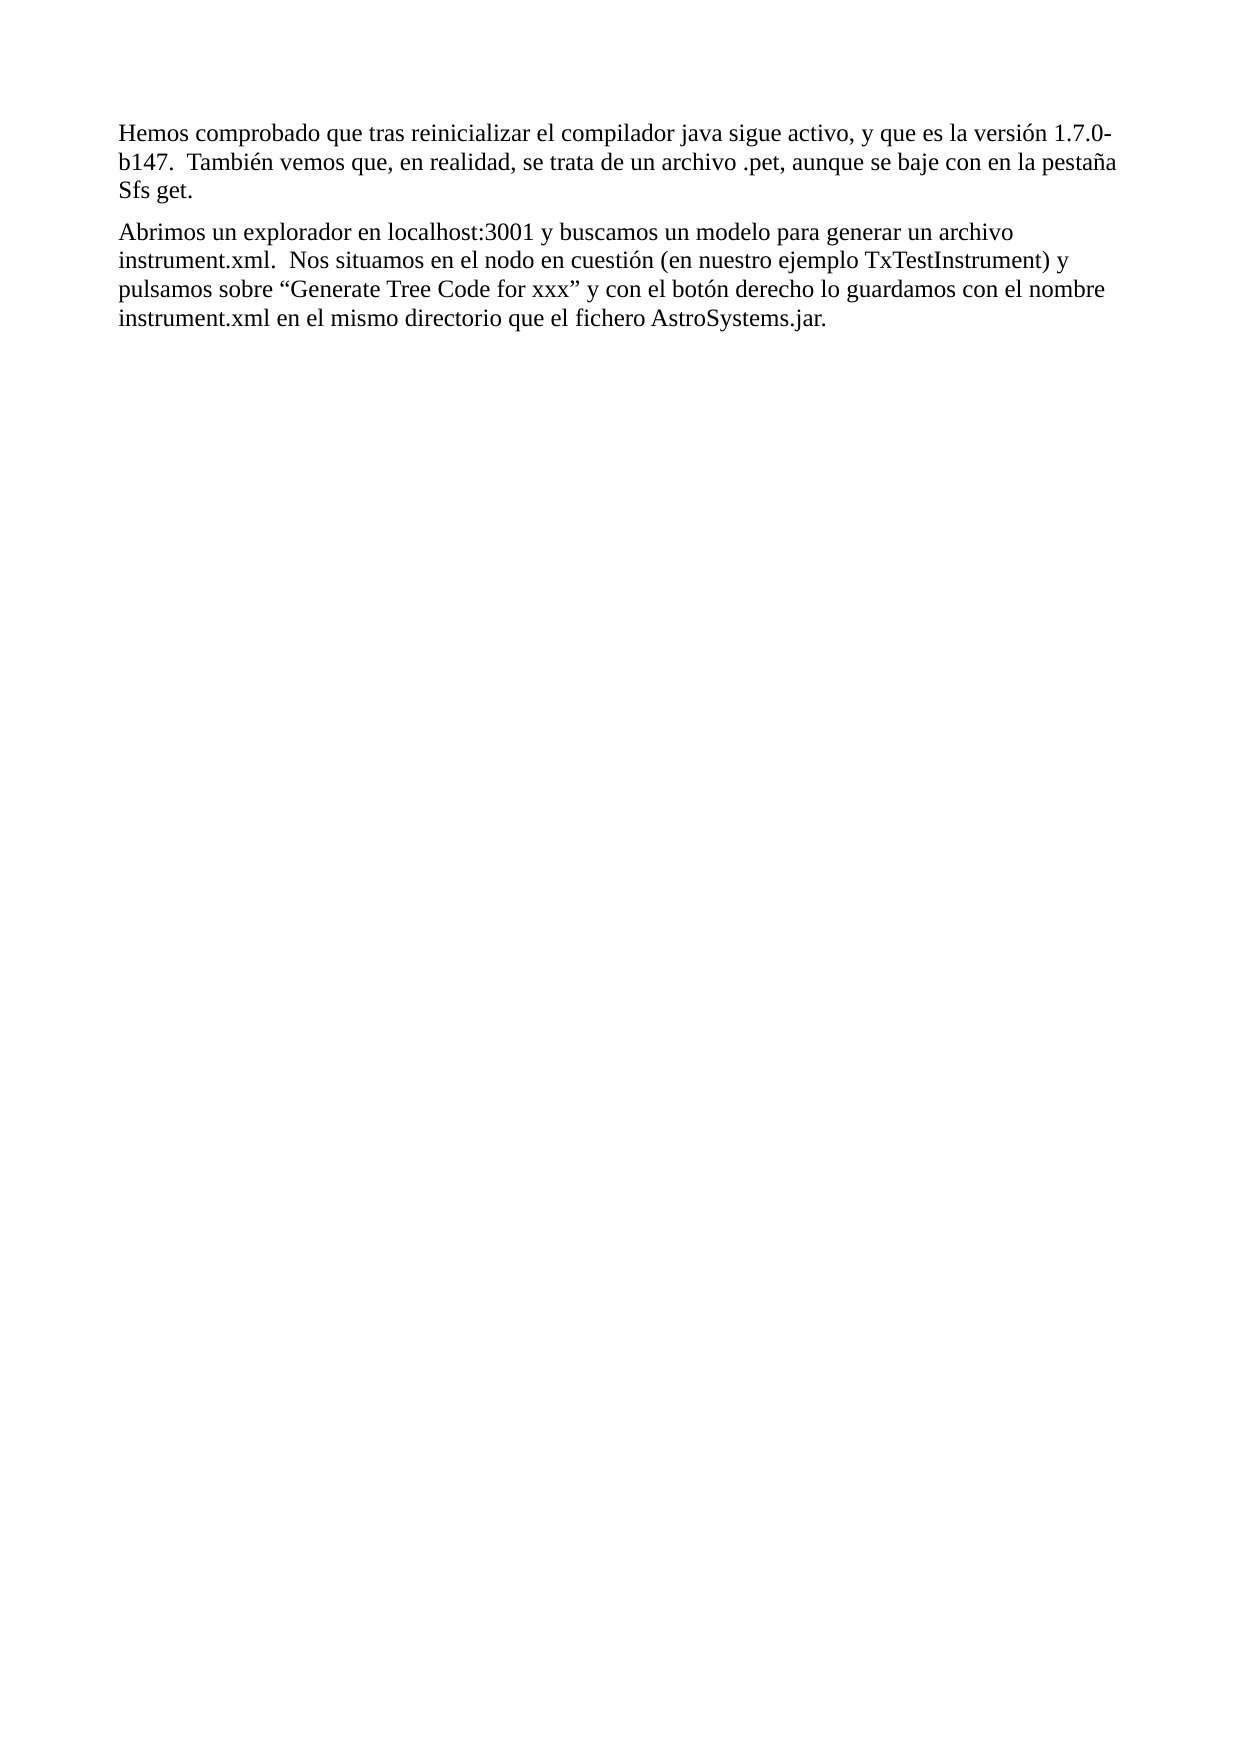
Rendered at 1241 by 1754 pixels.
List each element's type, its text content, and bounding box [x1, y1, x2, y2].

text Hemos comprobado que tras reinicializar el compilador java sigue activo, y que es la versión 1.7.0-b147. También vemos que, en realidad, se trata de un archivo .pet, aunque se baje con en la pestaña Sfs get. [118, 118, 1122, 204]
text Abrimos un explorador en localhost:3001 y buscamos un modelo para generar un archivo instrument.xml. Nos situamos en el nodo en cuestión (en nuestro ejemplo TxTestInstrument) y pulsamos sobre “Generate Tree Code for xxx” y con el botón derecho lo guardamos con el nombre instrument.xml en el mismo directorio que el fichero AstroSystems.jar. [118, 217, 1122, 332]
